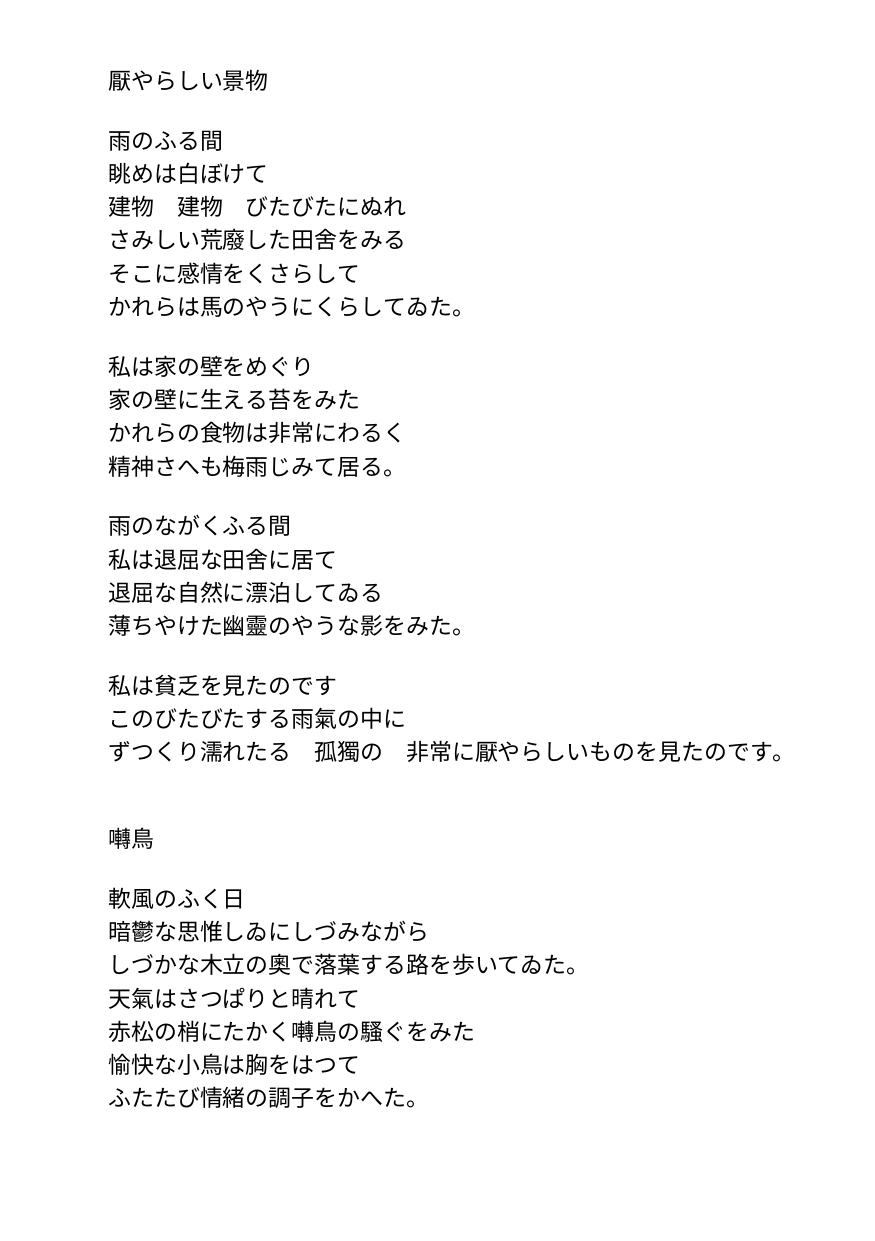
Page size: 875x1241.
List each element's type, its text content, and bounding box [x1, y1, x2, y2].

text 雨のながくふる間 [72, 508, 802, 541]
text さみしい荒廢した田舍をみる [72, 222, 802, 256]
text そこに感情をくさらして [72, 256, 802, 289]
text 薄ちやけた幽靈のやうな影をみた。 [72, 608, 802, 641]
text ずつくり濡れたる 孤獨の 非常に厭やらしいものを見たのです。 [72, 734, 802, 767]
text 建物 建物 びたびたにぬれ [72, 189, 802, 222]
text 精神さへも梅雨じみて居る。 [72, 448, 802, 482]
text このびたびたする雨氣の中に [72, 701, 802, 734]
text 私は退屈な田舍に居て [72, 541, 802, 575]
text しづかな木立の奧で落葉する路を歩いてゐた。 [72, 947, 802, 980]
text ふたたび情緒の調子をかへた。 [72, 1080, 802, 1113]
text 雨のふる間 [72, 123, 802, 156]
text かれらは馬のやうにくらしてゐた。 [72, 289, 802, 322]
text 暗鬱な思惟しゐにしづみながら [72, 914, 802, 947]
text 囀鳥 [72, 821, 802, 854]
text 私は貧乏を見たのです [72, 668, 802, 701]
text 軟風のふく日 [72, 881, 802, 914]
text 家の壁に生える苔をみた [72, 382, 802, 415]
text 天氣はさつぱりと晴れて [72, 980, 802, 1014]
text 厭やらしい景物 [72, 63, 802, 96]
text 眺めは白ぼけて [72, 156, 802, 189]
text 退屈な自然に漂泊してゐる [72, 575, 802, 608]
text 私は家の壁をめぐり [72, 349, 802, 382]
text 赤松の梢にたかく囀鳥の騷ぐをみた [72, 1014, 802, 1047]
text 愉快な小鳥は胸をはつて [72, 1047, 802, 1080]
text かれらの食物は非常にわるく [72, 415, 802, 448]
